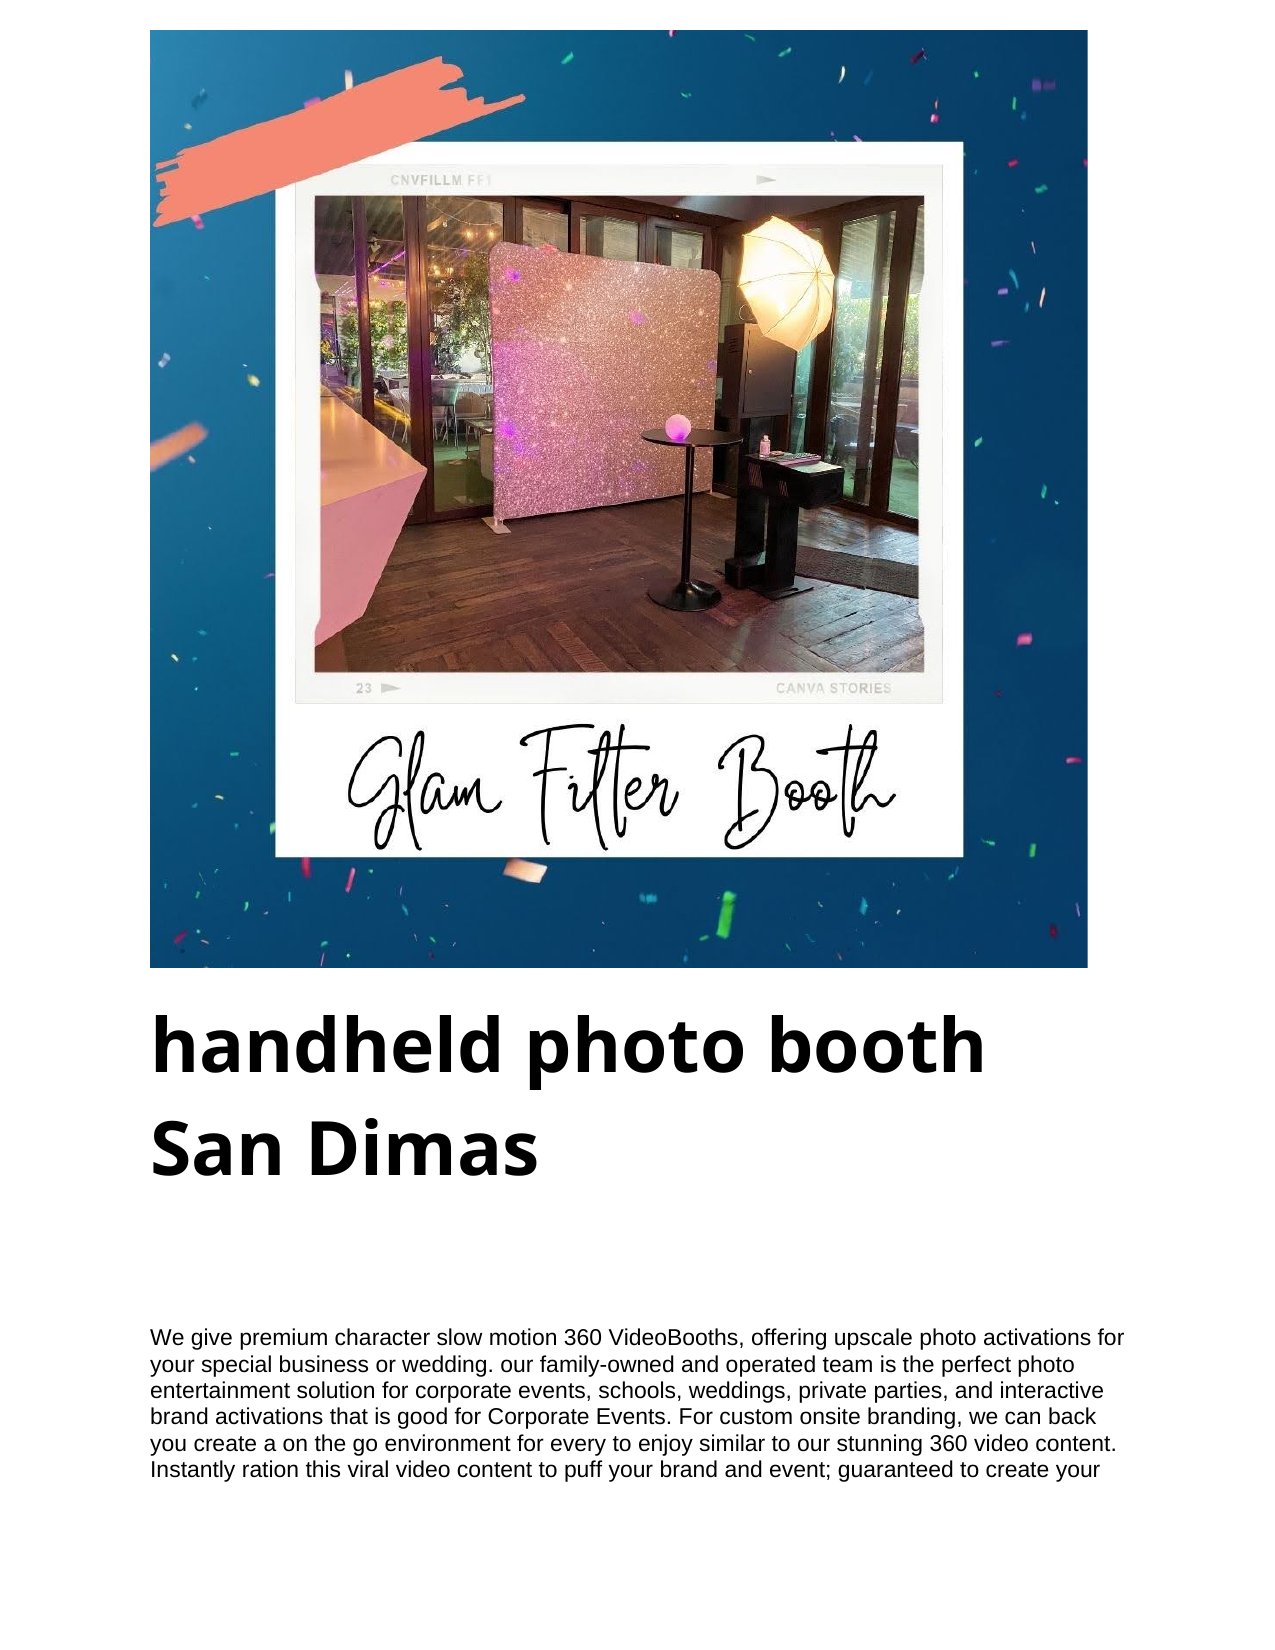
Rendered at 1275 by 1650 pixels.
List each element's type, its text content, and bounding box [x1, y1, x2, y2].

subtitle handheld photo booth San Dimas [150, 993, 1125, 1197]
text We give premium character slow motion 360 VideoBooths, offering upscale photo activations for your special business or wedding. our family-owned and operated team is the perfect photo entertainment solution for corporate events, schools, weddings, private parties, and interactive brand activations that is good for Corporate Events. For custom onsite branding, we can back you create a on the go environment for every to enjoy similar to our stunning 360 video content. Instantly ration this viral video content to puff your brand and event; guaranteed to create your [150, 1324, 1125, 1482]
picture [150, 30, 1088, 968]
